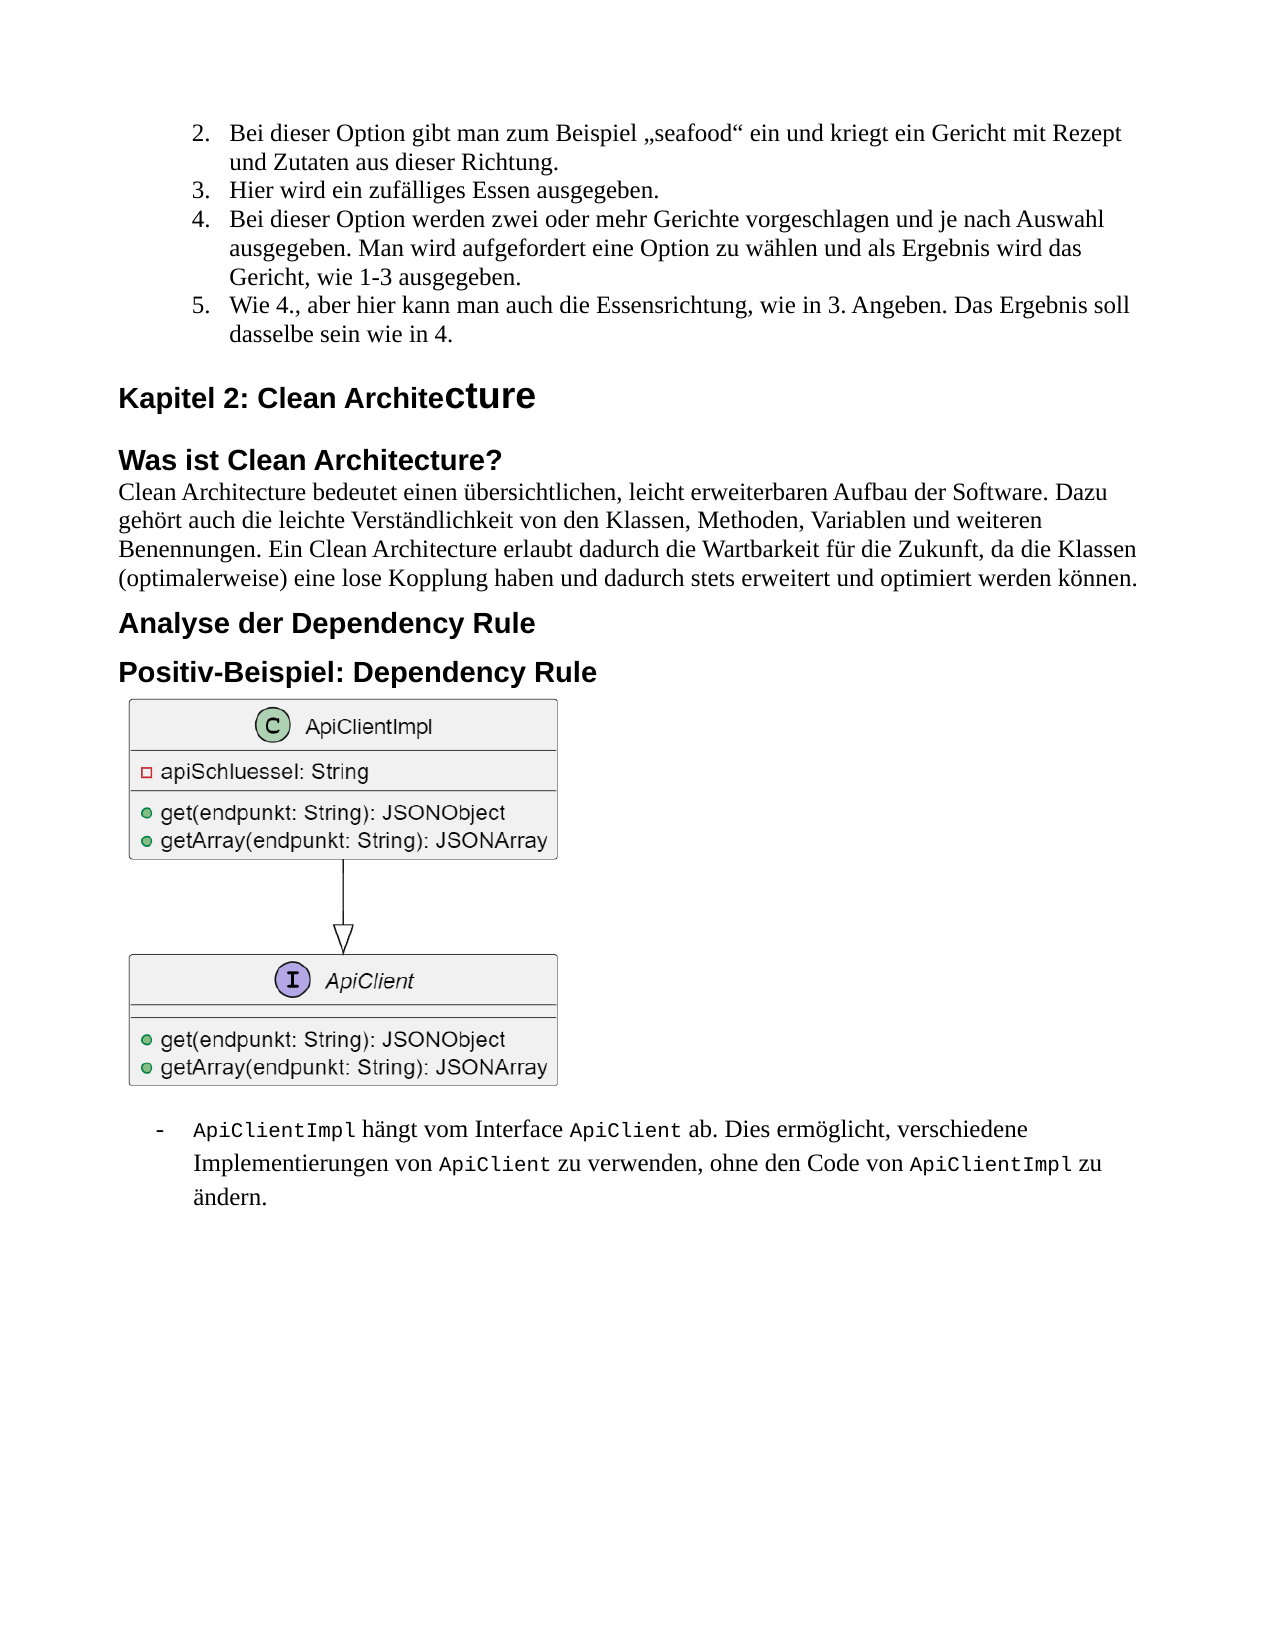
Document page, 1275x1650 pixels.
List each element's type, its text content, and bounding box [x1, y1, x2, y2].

list Hier wird ein zufälliges Essen ausgegeben. [192, 176, 1157, 204]
subtitle Kapitel 2: Clean Architecture [118, 373, 1157, 416]
list Bei dieser Option gibt man zum Beispiel „seafood“ ein und kriegt ein Gericht mit Rezept und Zutaten aus dieser Richtung. [192, 118, 1157, 176]
subtitle Was ist Clean Architecture? [118, 443, 1157, 477]
list Wie 4., aber hier kann man auch die Essensrichtung, wie in 3. Angeben. Das Ergebnis soll dasselbe sein wie in 4. [192, 291, 1157, 348]
subtitle Positiv-Beispiel: Dependency Rule [118, 654, 1157, 688]
list ApiClientImpl hängt vom Interface ApiClient ab. Dies ermöglicht, verschiedene Implementierungen von ApiClient zu verwenden, ohne den Code von ApiClientImpl zu ändern. [156, 1114, 1157, 1211]
text Clean Architecture bedeutet einen übersichtlichen, leicht erweiterbaren Aufbau der Software. Dazu gehört auch die leichte Verständlichkeit von den Klassen, Methoden, Variablen und weiteren Benennungen. Ein Clean Architecture erlaubt dadurch die Wartbarkeit für die Zukunft, da die Klassen (optimalerweise) eine lose Kopplung haben und dadurch stets erweitert und optimiert werden können. [118, 477, 1157, 592]
subtitle Analyse der Dependency Rule [118, 606, 1157, 640]
list Bei dieser Option werden zwei oder mehr Gerichte vorgeschlagen und je nach Auswahl ausgegeben. Man wird aufgefordert eine Option zu wählen und als Ergebnis wird das Gericht, wie 1-3 ausgegeben. [192, 204, 1157, 291]
